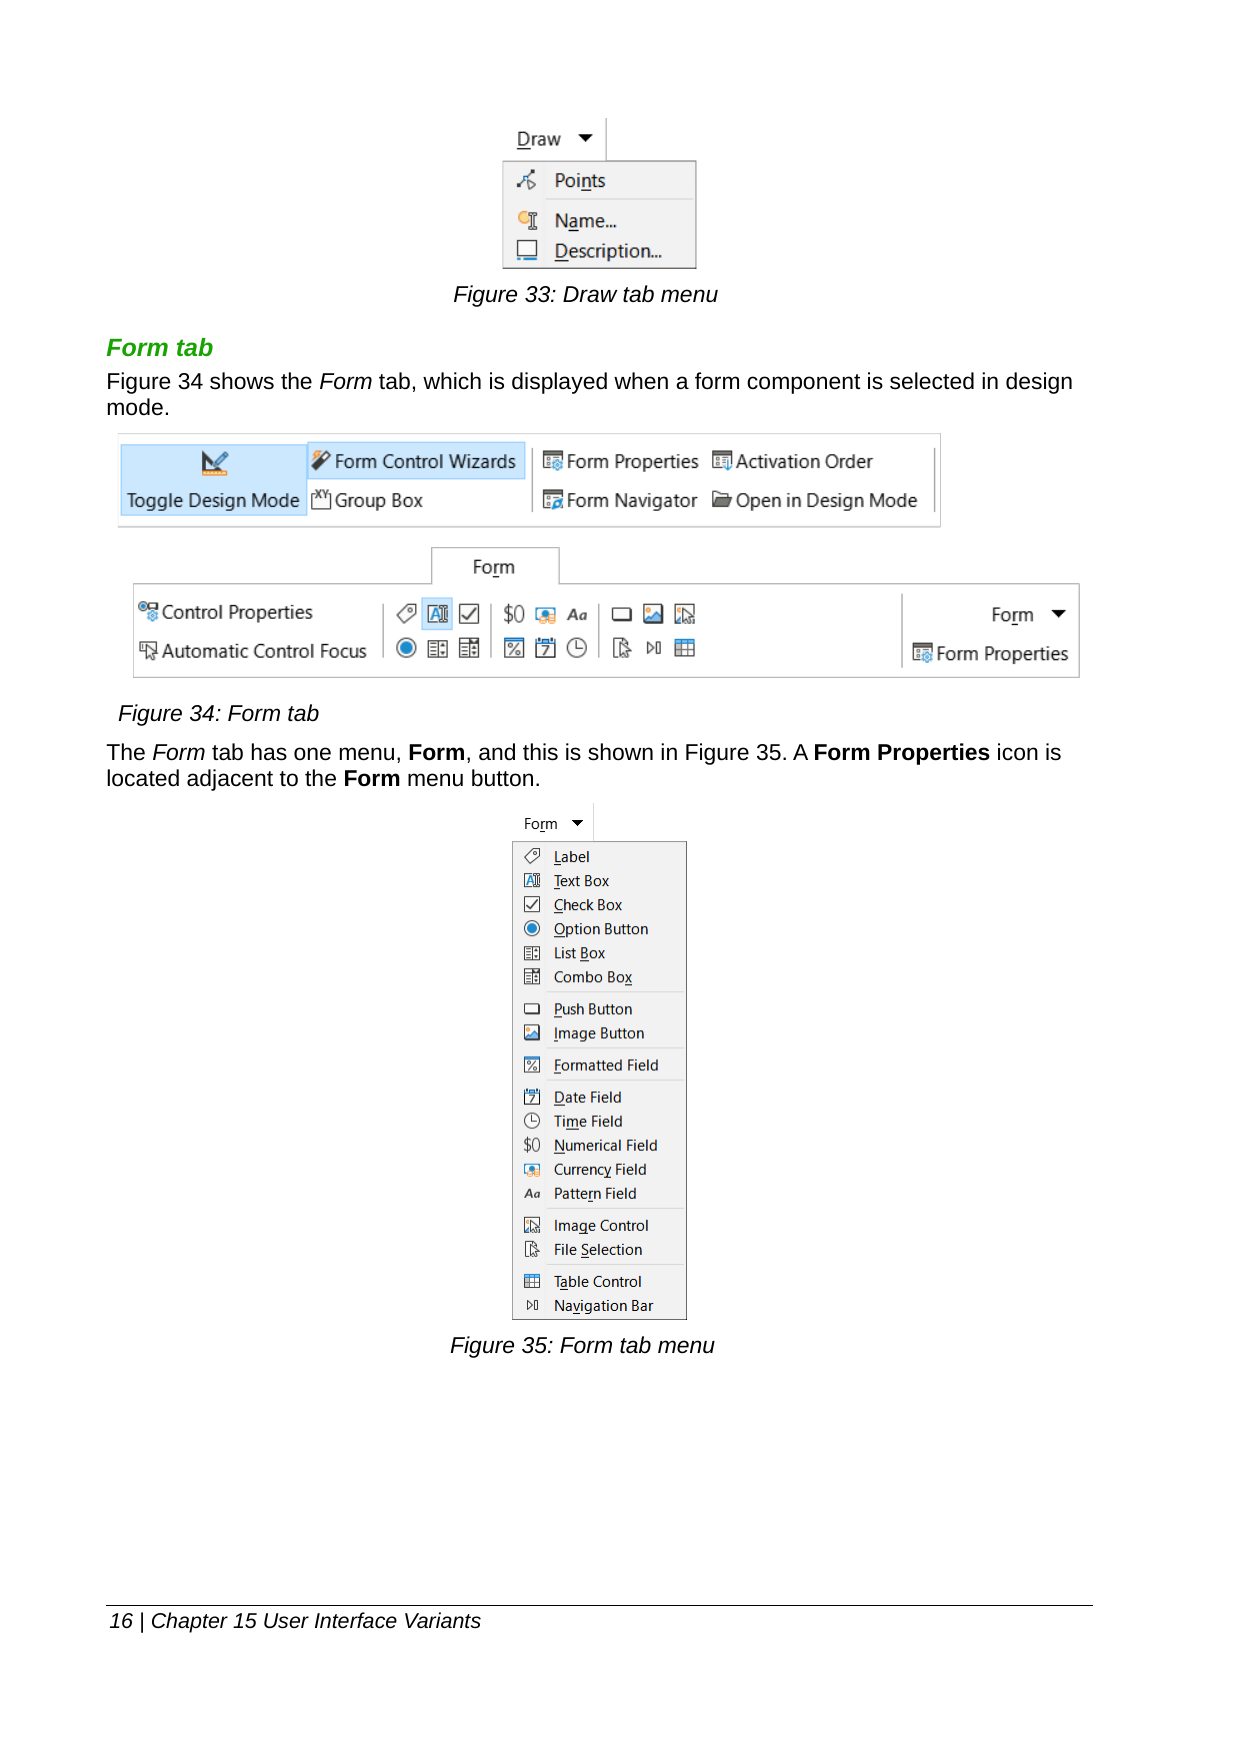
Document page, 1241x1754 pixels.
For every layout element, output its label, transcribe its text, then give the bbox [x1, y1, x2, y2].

text The Form tab has one menu, Form, and this is shown in Figure 35. A Form Properties icon is located adjacent to the Form menu button. [106, 738, 1093, 791]
picture [502, 118, 697, 269]
text Figure 33: Draw tab menu [453, 281, 746, 307]
picture [512, 803, 687, 1320]
subtitle Form tab [106, 333, 1093, 362]
text Figure 34 shows the Form tab, which is displayed when a form component is selected in design mode. [106, 368, 1093, 421]
text Figure 34: Form tab [118, 700, 1081, 726]
picture [117, 433, 1082, 688]
text Figure 35: Form tab menu [450, 1332, 749, 1358]
